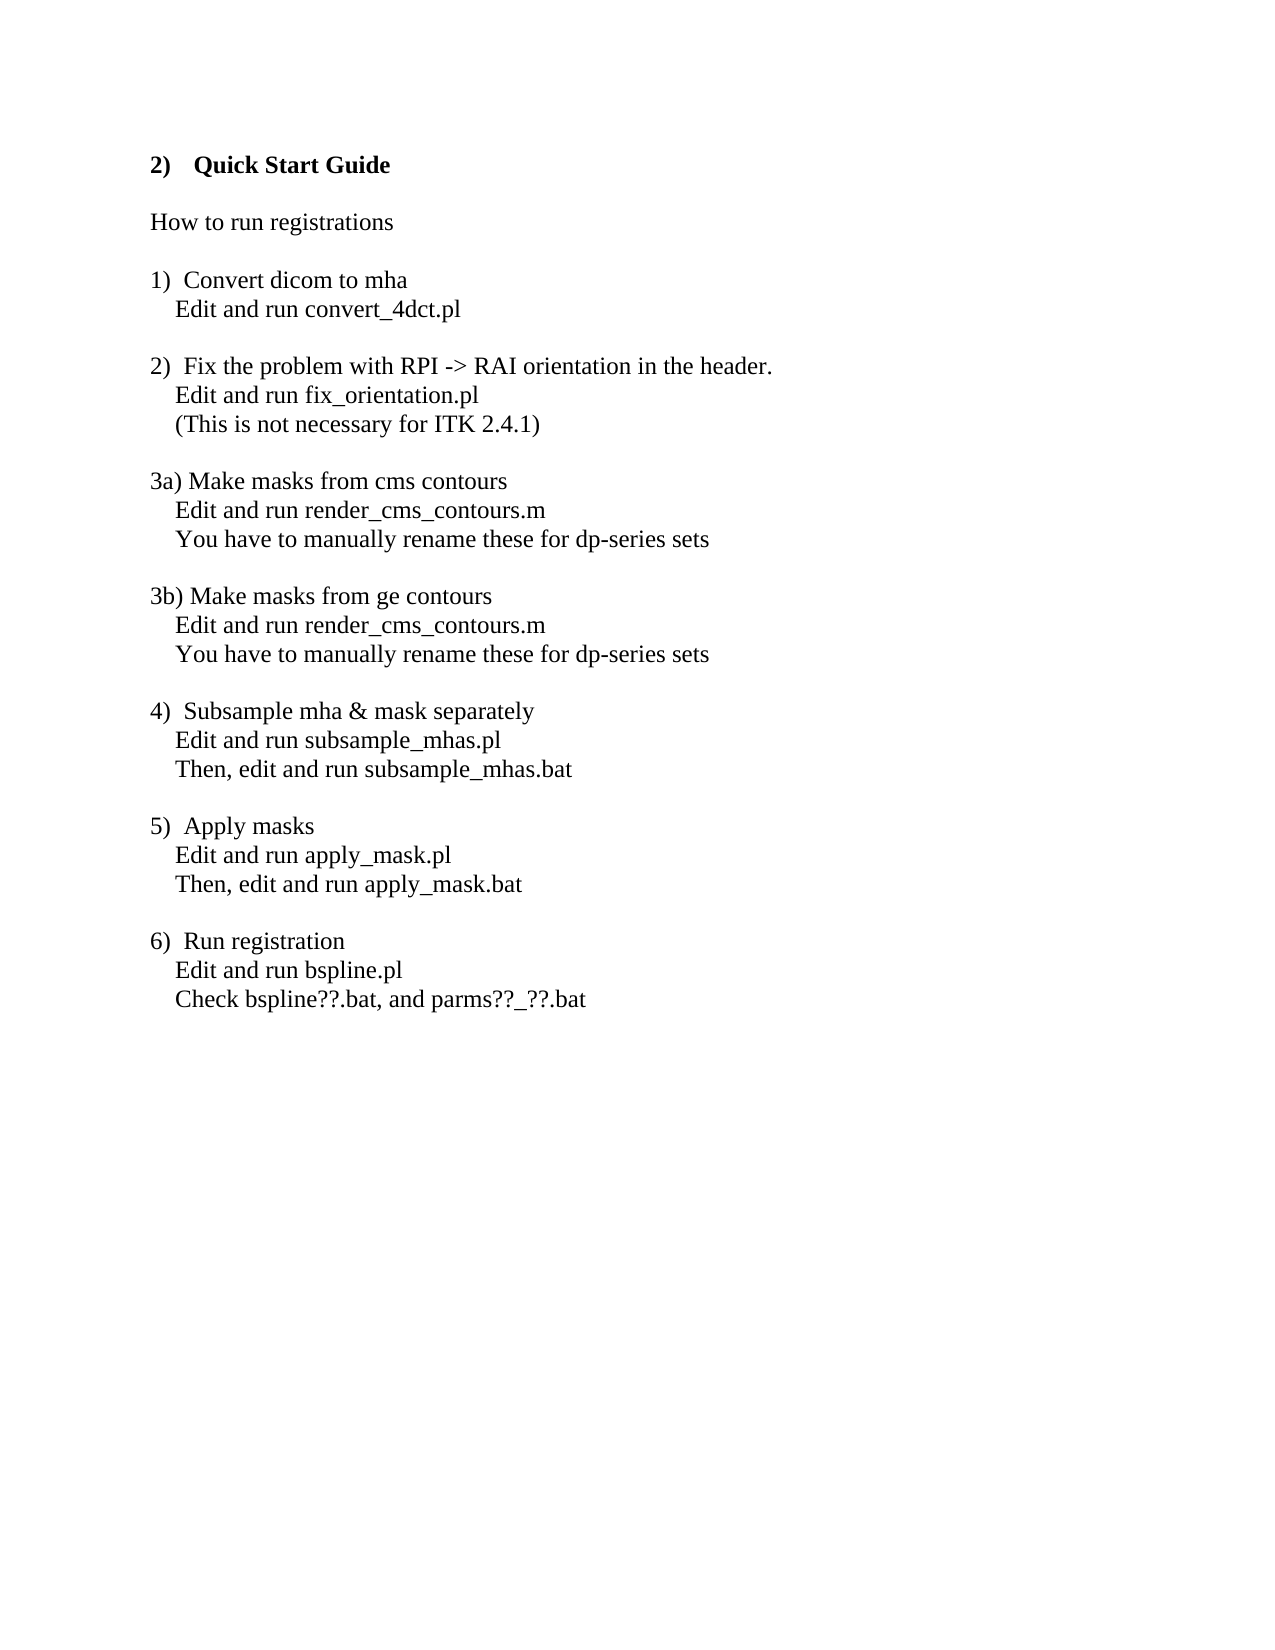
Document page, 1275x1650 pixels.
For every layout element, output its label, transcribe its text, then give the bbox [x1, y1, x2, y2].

text Edit and run render_cms_contours.m [150, 495, 1125, 524]
text 5) Apply masks [150, 811, 1125, 840]
text Check bspline??.bat, and parms??_??.bat [150, 984, 1125, 1012]
text Edit and run convert_4dct.pl [150, 294, 1125, 322]
text You have to manually rename these for dp-series sets [150, 524, 1125, 552]
text Edit and run render_cms_contours.m [150, 610, 1125, 639]
text 6) Run registration [150, 926, 1125, 955]
text 4) Subsample mha & mask separately [150, 696, 1125, 725]
text Edit and run fix_orientation.pl [150, 380, 1125, 409]
text 3b) Make masks from ge contours [150, 581, 1125, 610]
text Edit and run subsample_mhas.pl [150, 725, 1125, 754]
text (This is not necessary for ITK 2.4.1) [150, 409, 1125, 437]
text You have to manually rename these for dp-series sets [150, 639, 1125, 667]
text How to run registrations [150, 207, 1125, 236]
text 1) Convert dicom to mha [150, 265, 1125, 294]
text Then, edit and run apply_mask.bat [150, 869, 1125, 897]
text Then, edit and run subsample_mhas.bat [150, 754, 1125, 782]
text 2) Fix the problem with RPI -> RAI orientation in the header. [150, 351, 1125, 380]
text Edit and run bspline.pl [150, 955, 1125, 984]
text 3a) Make masks from cms contours [150, 466, 1125, 495]
text Edit and run apply_mask.pl [150, 840, 1125, 869]
subtitle Quick Start Guide [150, 150, 1125, 179]
